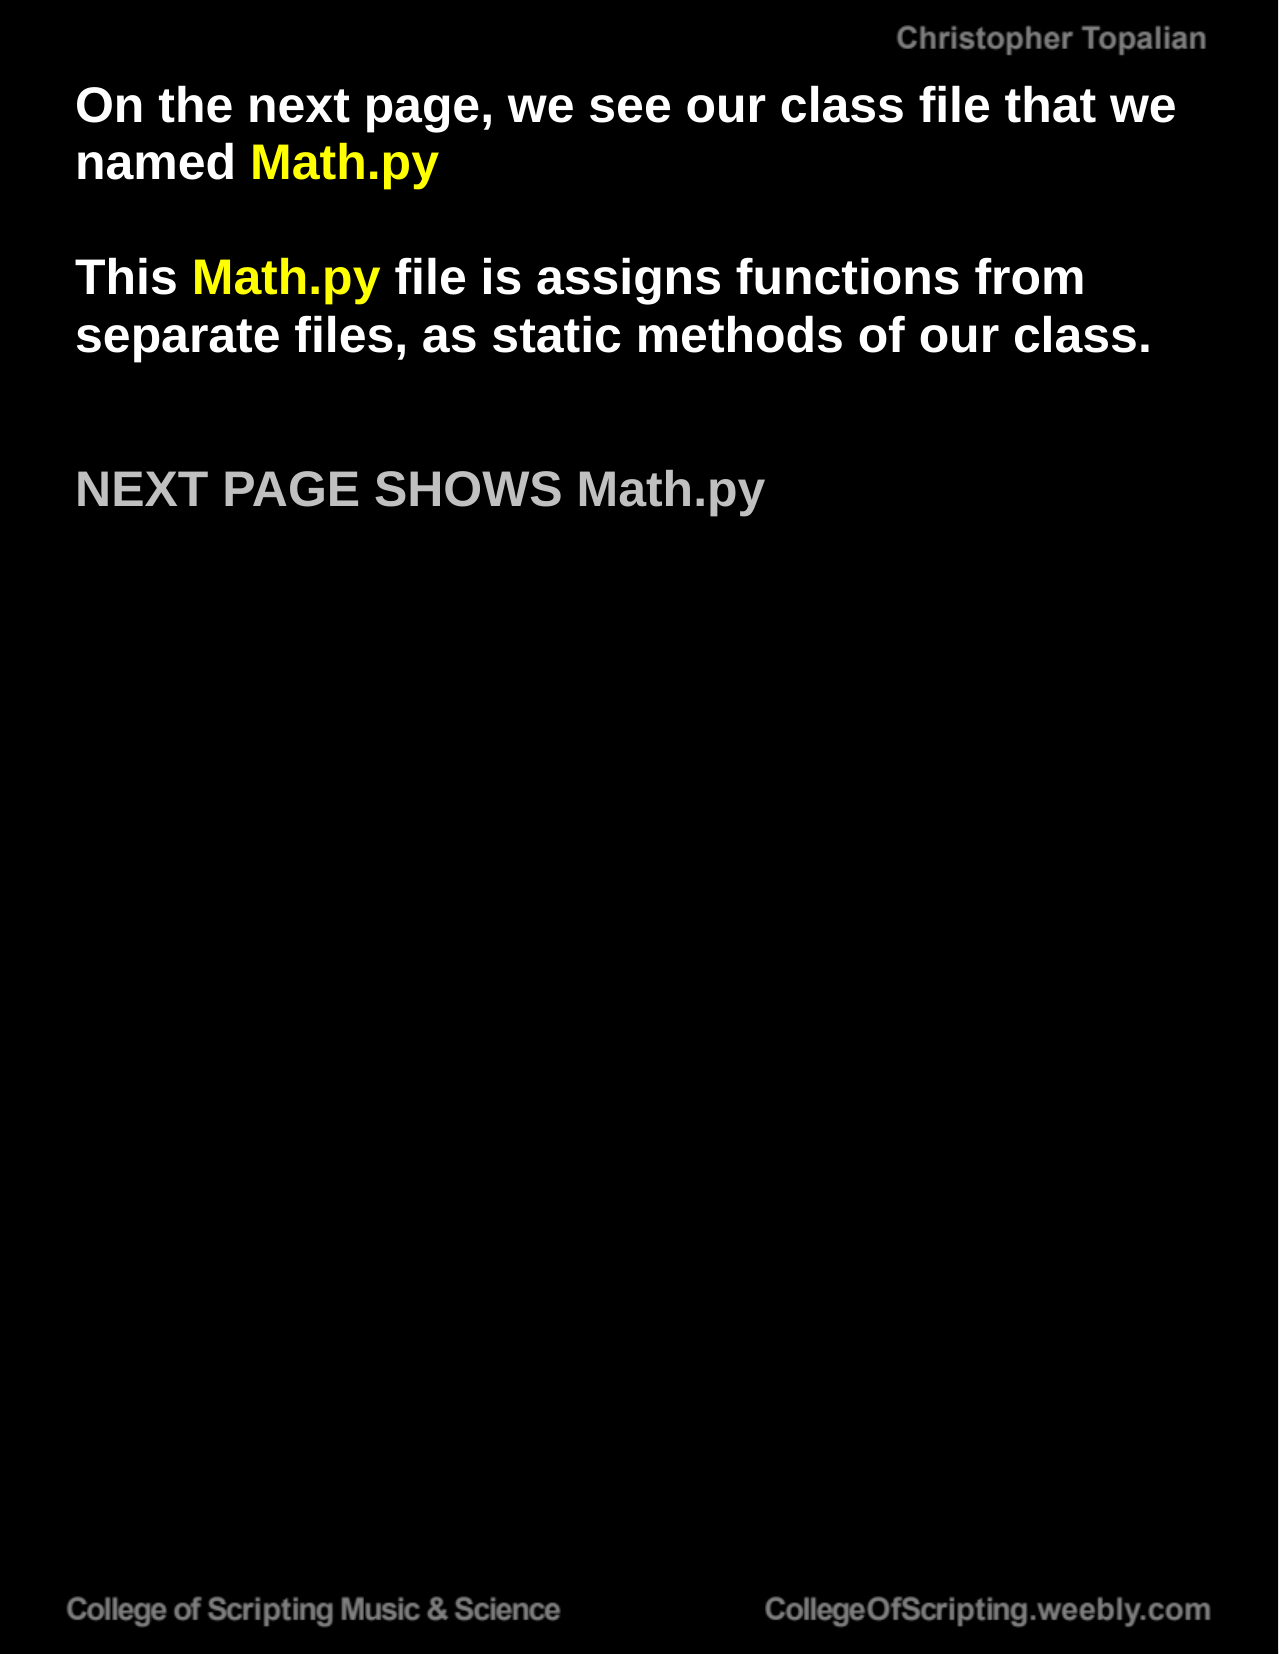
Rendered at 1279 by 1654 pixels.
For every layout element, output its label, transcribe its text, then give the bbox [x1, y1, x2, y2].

text This Math.py file is assigns functions from separate files, as static methods of our class. [75, 247, 1203, 362]
text On the next page, we see our class file that we named Math.py [75, 75, 1203, 190]
text NEXT PAGE SHOWS Math.py [75, 459, 1203, 517]
